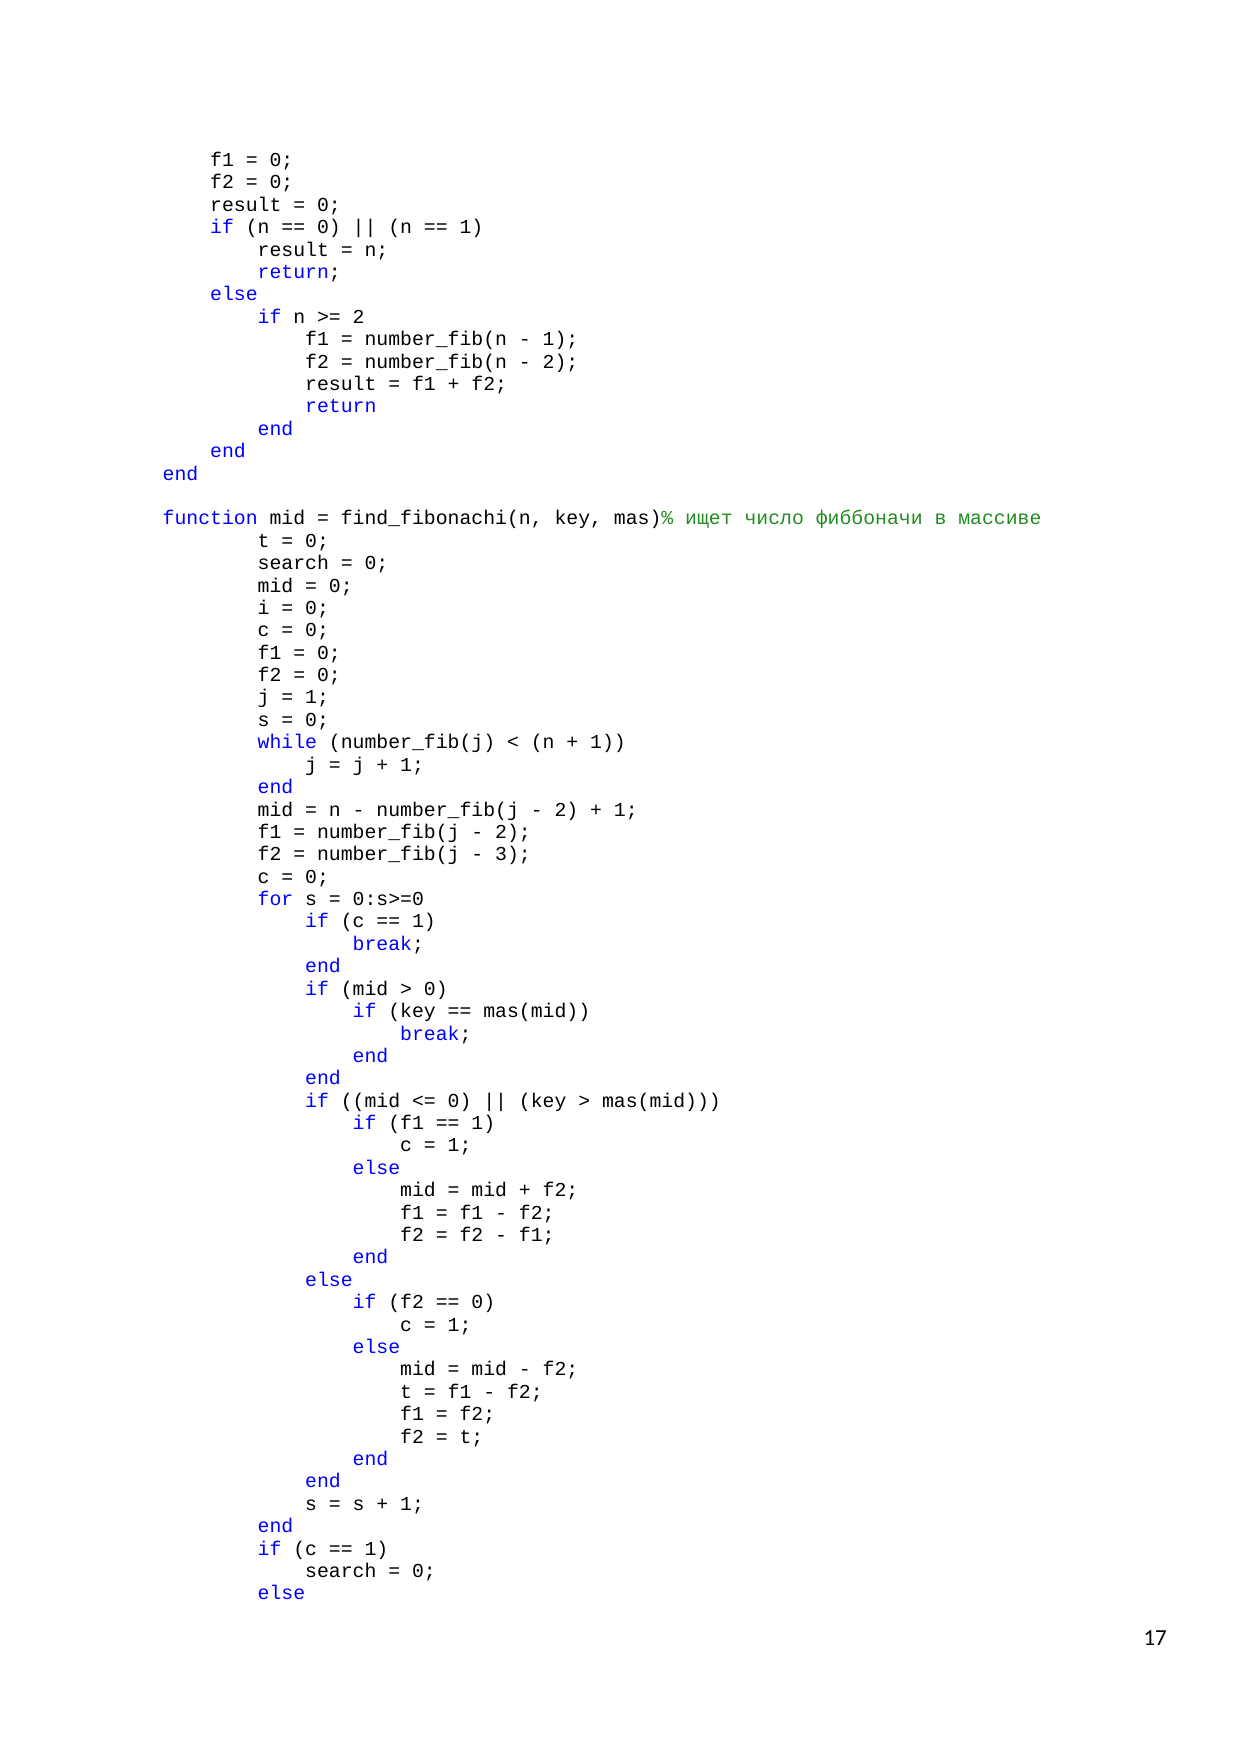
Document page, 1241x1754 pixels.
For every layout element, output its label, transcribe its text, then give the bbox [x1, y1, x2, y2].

text return; [162, 262, 1166, 284]
text result = 0; [162, 195, 1166, 217]
text return [162, 396, 1166, 419]
text else [162, 284, 1166, 307]
text mid = n - number_fib(j - 2) + 1; [162, 799, 1166, 822]
text result = f1 + f2; [162, 374, 1166, 396]
text f2 = f2 - f1; [162, 1225, 1166, 1247]
text t = 0; [162, 531, 1166, 553]
text end [162, 1046, 1166, 1068]
text s = 0; [162, 710, 1166, 732]
text search = 0; [162, 1561, 1166, 1583]
text end [162, 1449, 1166, 1471]
text else [162, 1337, 1166, 1359]
text if ((mid <= 0) || (key > mas(mid))) [162, 1091, 1166, 1113]
text f1 = 0; [162, 150, 1166, 172]
text if (f2 == 0) [162, 1292, 1166, 1314]
text mid = 0; [162, 576, 1166, 598]
text j = j + 1; [162, 755, 1166, 777]
text c = 0; [162, 867, 1166, 889]
text end [162, 1471, 1166, 1494]
text end [162, 956, 1166, 979]
text t = f1 - f2; [162, 1382, 1166, 1404]
text f1 = number_fib(n - 1); [162, 329, 1166, 352]
text c = 1; [162, 1135, 1166, 1158]
text if (f1 == 1) [162, 1113, 1166, 1135]
text result = n; [162, 239, 1166, 262]
text f2 = 0; [162, 172, 1166, 195]
text c = 1; [162, 1314, 1166, 1337]
text end [162, 1068, 1166, 1091]
text if (c == 1) [162, 1538, 1166, 1561]
text j = 1; [162, 687, 1166, 710]
text end [162, 463, 1166, 486]
text f1 = f2; [162, 1404, 1166, 1427]
text s = s + 1; [162, 1494, 1166, 1516]
text end [162, 777, 1166, 799]
text end [162, 419, 1166, 441]
text else [162, 1158, 1166, 1180]
text i = 0; [162, 598, 1166, 620]
text c = 0; [162, 620, 1166, 643]
text end [162, 441, 1166, 463]
text f2 = 0; [162, 665, 1166, 687]
text f1 = number_fib(j - 2); [162, 822, 1166, 844]
text if (mid > 0) [162, 979, 1166, 1001]
text if n >= 2 [162, 307, 1166, 329]
text if (key == mas(mid)) [162, 1001, 1166, 1023]
text f1 = f1 - f2; [162, 1203, 1166, 1225]
text if (n == 0) || (n == 1) [162, 217, 1166, 239]
text f2 = number_fib(j - 3); [162, 844, 1166, 867]
text if (c == 1) [162, 911, 1166, 934]
text end [162, 1247, 1166, 1270]
text f2 = number_fib(n - 2); [162, 352, 1166, 374]
text else [162, 1270, 1166, 1292]
text for s = 0:s>=0 [162, 889, 1166, 911]
text f2 = t; [162, 1427, 1166, 1449]
text function mid = find_fibonachi(n, key, mas)% ищет число фиббоначи в массиве [162, 508, 1166, 531]
text break; [162, 934, 1166, 956]
text search = 0; [162, 553, 1166, 576]
text while (number_fib(j) < (n + 1)) [162, 732, 1166, 755]
text break; [162, 1023, 1166, 1046]
text mid = mid + f2; [162, 1180, 1166, 1203]
text mid = mid - f2; [162, 1359, 1166, 1382]
text f1 = 0; [162, 643, 1166, 665]
text else [162, 1583, 1166, 1606]
text end [162, 1516, 1166, 1538]
